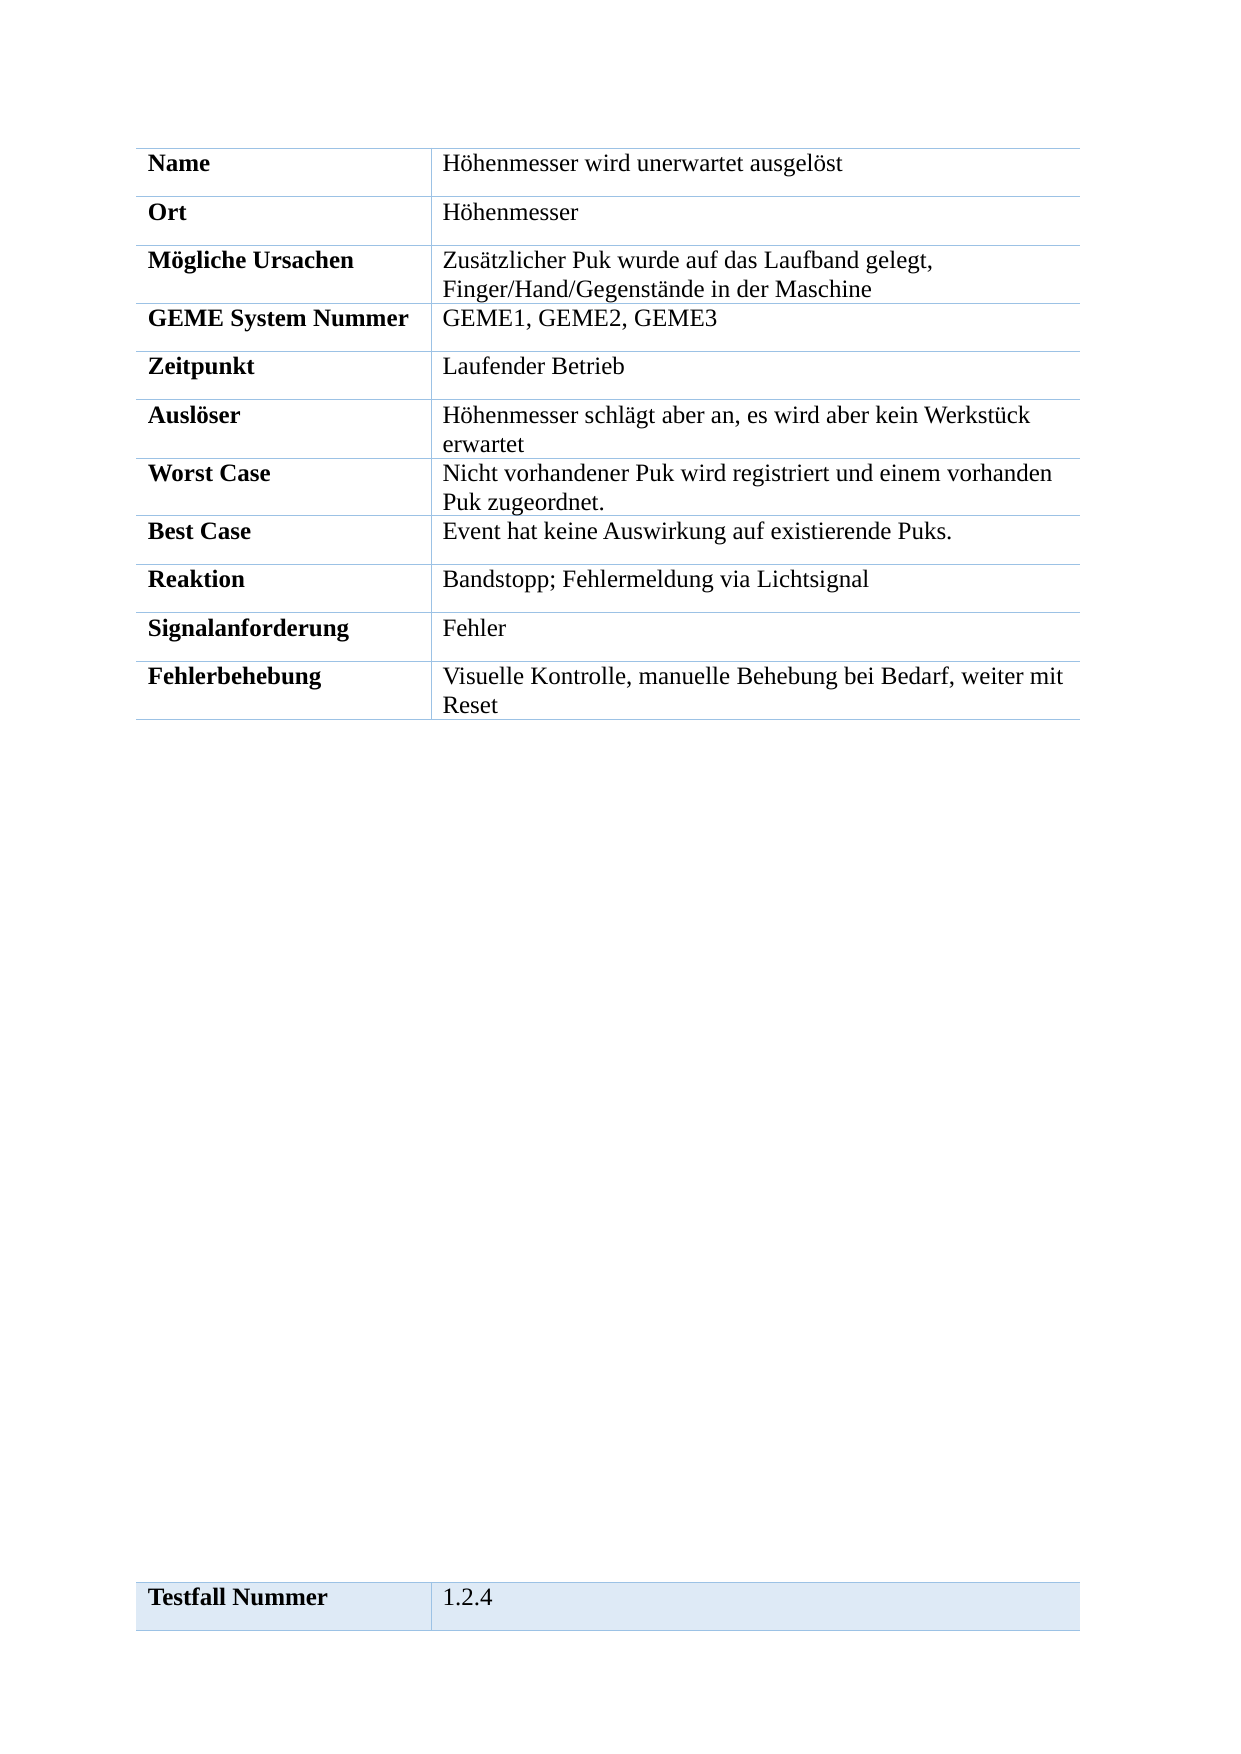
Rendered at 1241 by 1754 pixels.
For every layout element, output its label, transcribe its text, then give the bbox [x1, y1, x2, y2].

table_cell Zeitpunkt [136, 352, 431, 399]
table_cell Event hat keine Auswirkung auf existierende Puks. [432, 516, 1080, 564]
table_cell Laufender Betrieb [432, 352, 1080, 399]
table_cell Bandstopp; Fehlermeldung via Lichtsignal [432, 565, 1080, 612]
table_cell Mögliche Ursachen [136, 246, 431, 302]
table_cell Zusätzlicher Puk wurde auf das Laufband gelegt, Finger/Hand/Gegenstände in der Maschine [432, 246, 1080, 302]
table_cell Fehler [432, 613, 1080, 661]
table_cell Best Case [136, 516, 431, 564]
table_header 1.2.4 [432, 1583, 1080, 1630]
table_cell Fehlerbehebung [136, 662, 431, 719]
table_cell Höhenmesser wird unerwartet ausgelöst [432, 149, 1080, 196]
table_header Testfall Nummer [136, 1583, 431, 1630]
table_cell Signalanforderung [136, 613, 431, 661]
table_cell GEME1, GEME2, GEME3 [432, 304, 1080, 351]
table_cell Worst Case [136, 459, 431, 515]
table_cell Ort [136, 197, 431, 244]
table_cell Reaktion [136, 565, 431, 612]
table_cell Höhenmesser schlägt aber an, es wird aber kein Werkstück erwartet [432, 400, 1080, 457]
table_cell Auslöser [136, 400, 431, 457]
table_cell GEME System Nummer [136, 304, 431, 351]
table_cell Nicht vorhandener Puk wird registriert und einem vorhanden Puk zugeordnet. [432, 459, 1080, 515]
table_cell Höhenmesser [432, 197, 1080, 244]
table_cell Name [136, 149, 431, 196]
table_cell Visuelle Kontrolle, manuelle Behebung bei Bedarf, weiter mit Reset [432, 662, 1080, 719]
